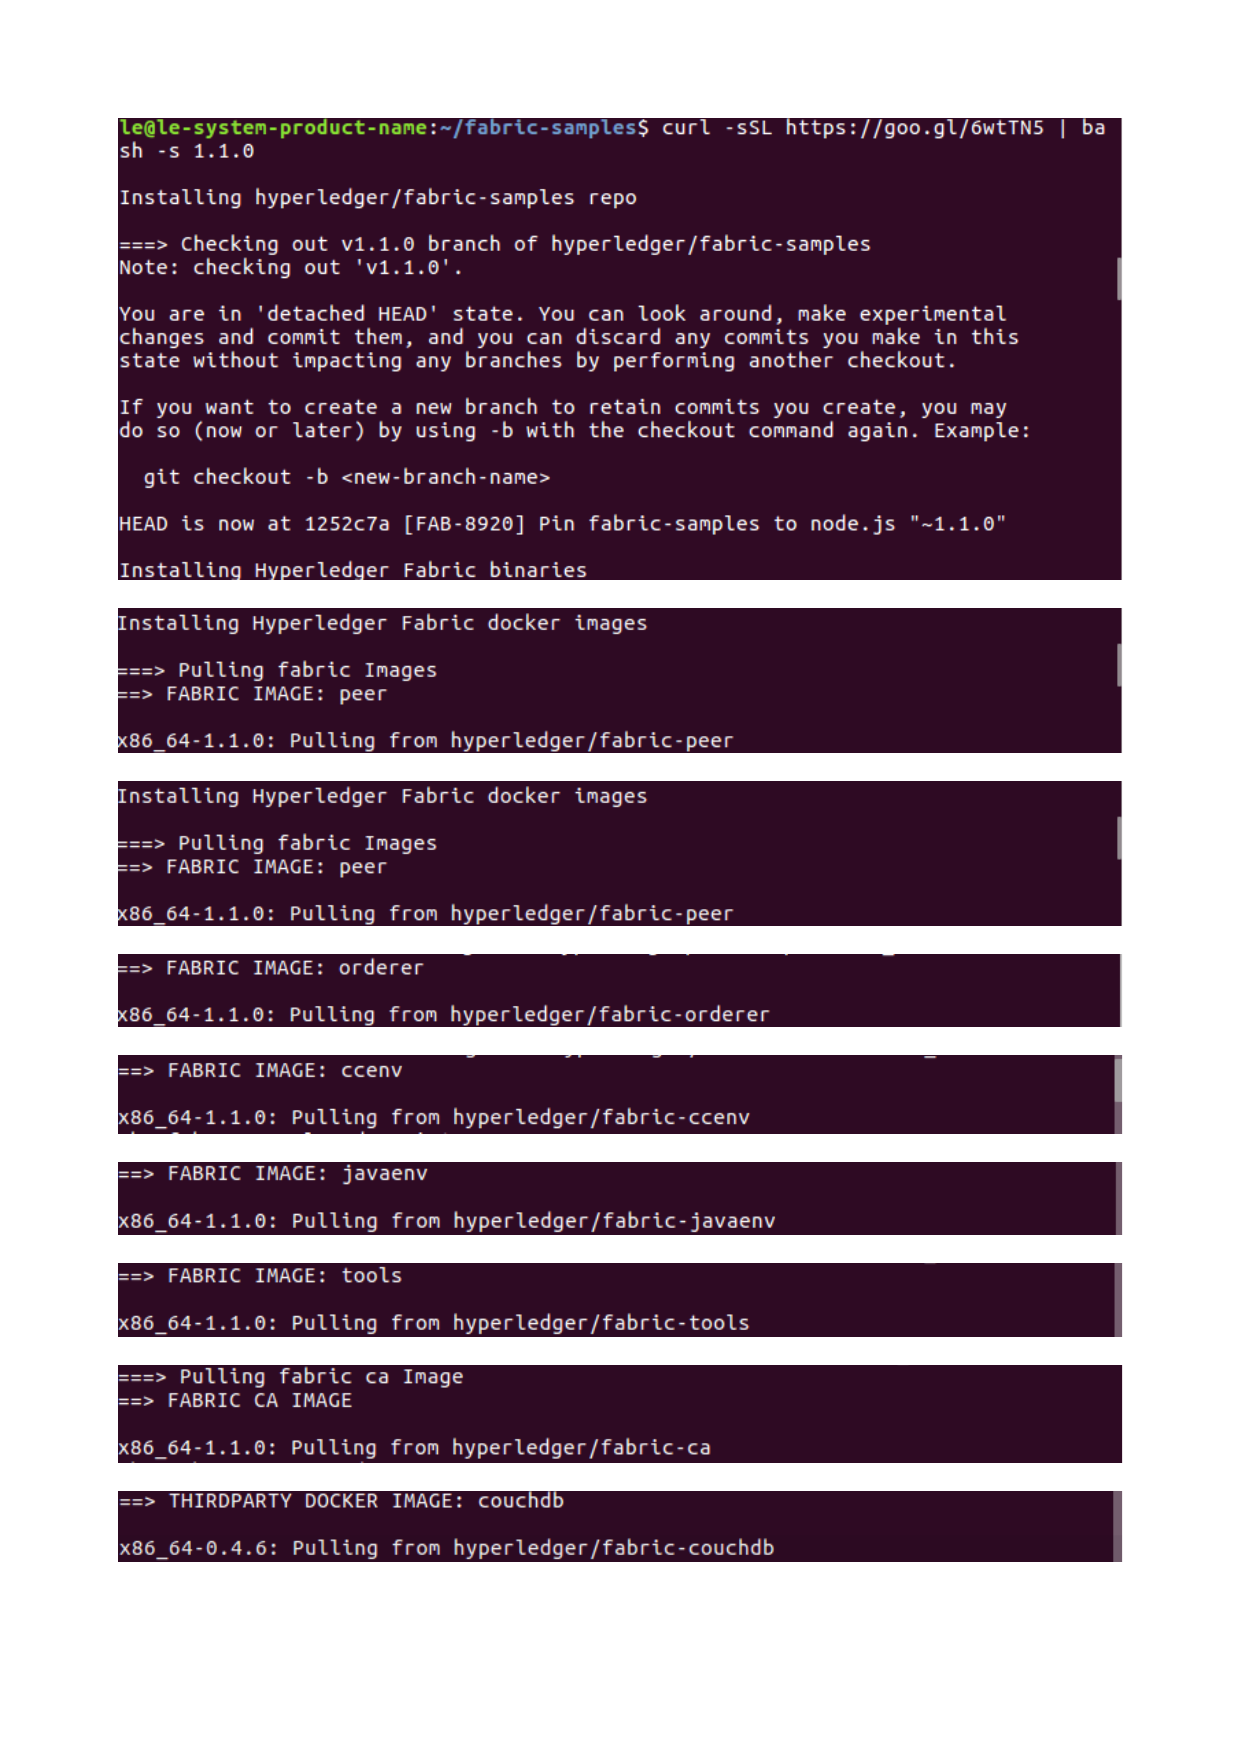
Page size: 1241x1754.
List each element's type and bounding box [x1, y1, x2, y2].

picture [118, 118, 1123, 580]
picture [118, 1055, 1123, 1134]
picture [118, 954, 1123, 1027]
picture [118, 608, 1123, 753]
picture [118, 1491, 1123, 1562]
picture [118, 1365, 1123, 1463]
picture [118, 781, 1123, 926]
picture [118, 1263, 1123, 1337]
picture [118, 1162, 1123, 1235]
